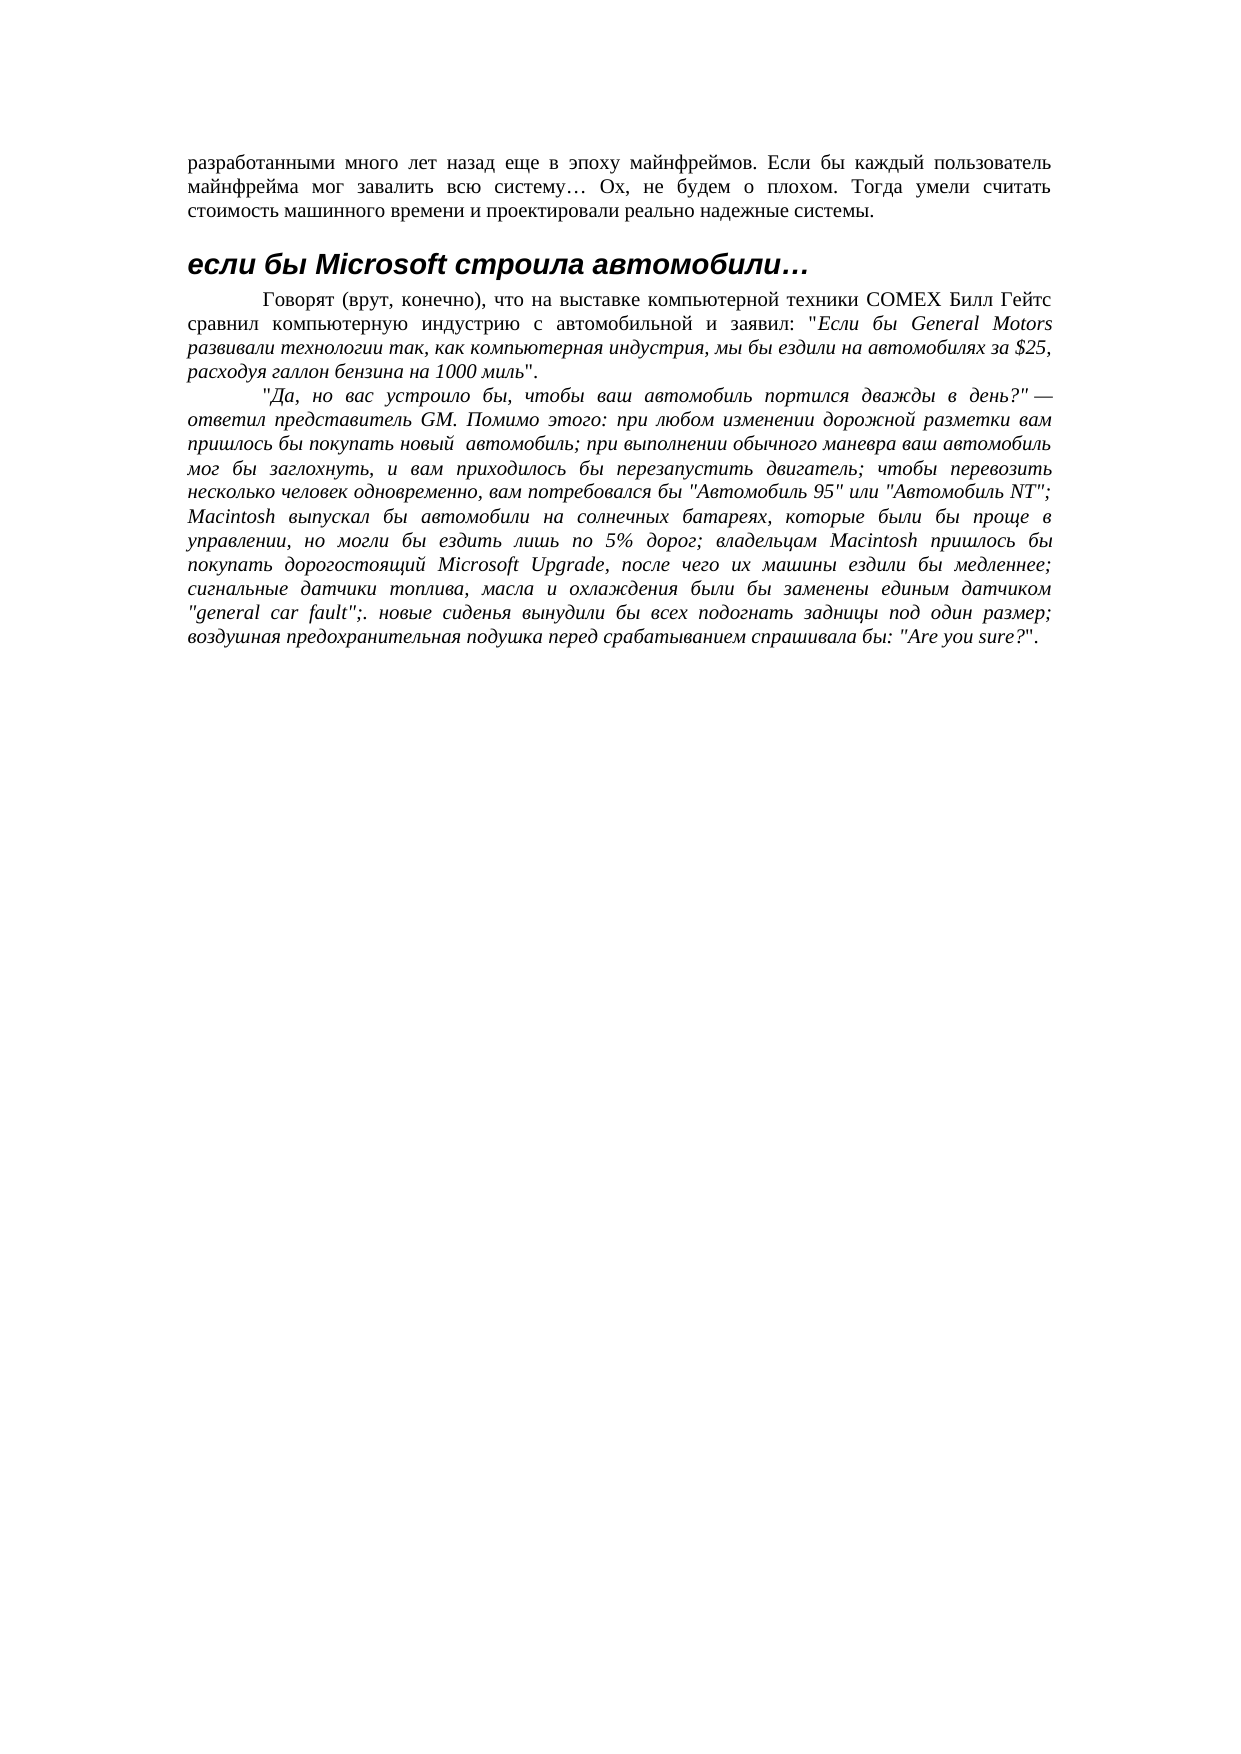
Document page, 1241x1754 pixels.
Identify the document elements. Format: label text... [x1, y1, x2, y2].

text Говорят (врут, конечно), что на выставке компьютерной техники COMEX Билл Гейтс сравнил компьютерную индустрию с автомобильной и заявил: "Если бы General Motors развивали технологии так, как компьютерная индустрия, мы бы ездили на автомобилях за $25, расходуя галлон бензина на 1000 миль". [187, 287, 1053, 383]
text разработанными много лет назад еще в эпоху майнфреймов. Если бы каждый пользователь майнфрейма мог завалить всю систему… Ох, не будем о плохом. Тогда умели считать стоимость машинного времени и проектировали реально надежные системы. [187, 150, 1053, 222]
text "Да, но вас устроило бы, чтобы ваш автомобиль портился дважды в день?" — ответил представитель GM. Помимо этого: при любом изменении дорожной разметки вам пришлось бы покупать новый автомобиль; при выполнении обычного маневра ваш автомобиль мог бы заглохнуть, и вам приходилось бы перезапустить двигатель; чтобы перевозить несколько человек одновременно, вам потребовался бы "Автомобиль 95" или "Автомобиль NT"; Macintosh выпускал бы автомобили на солнечных батареях, которые были бы проще в управлении, но могли бы ездить лишь по 5% дорог; владельцам Macintosh пришлось бы покупать дорогостоящий Microsoft Upgrade, после чего их машины ездили бы медленнее; сигнальные датчики топлива, масла и охлаждения были бы заменены единым датчиком "general car fault";. новые сиденья вынудили бы всех подогнать задницы под один размер; воздушная предохранительная подушка перед срабатыванием спрашивала бы: "Are you sure?". [187, 383, 1053, 648]
subtitle если бы Microsoft строила автомобили… [187, 247, 1053, 281]
